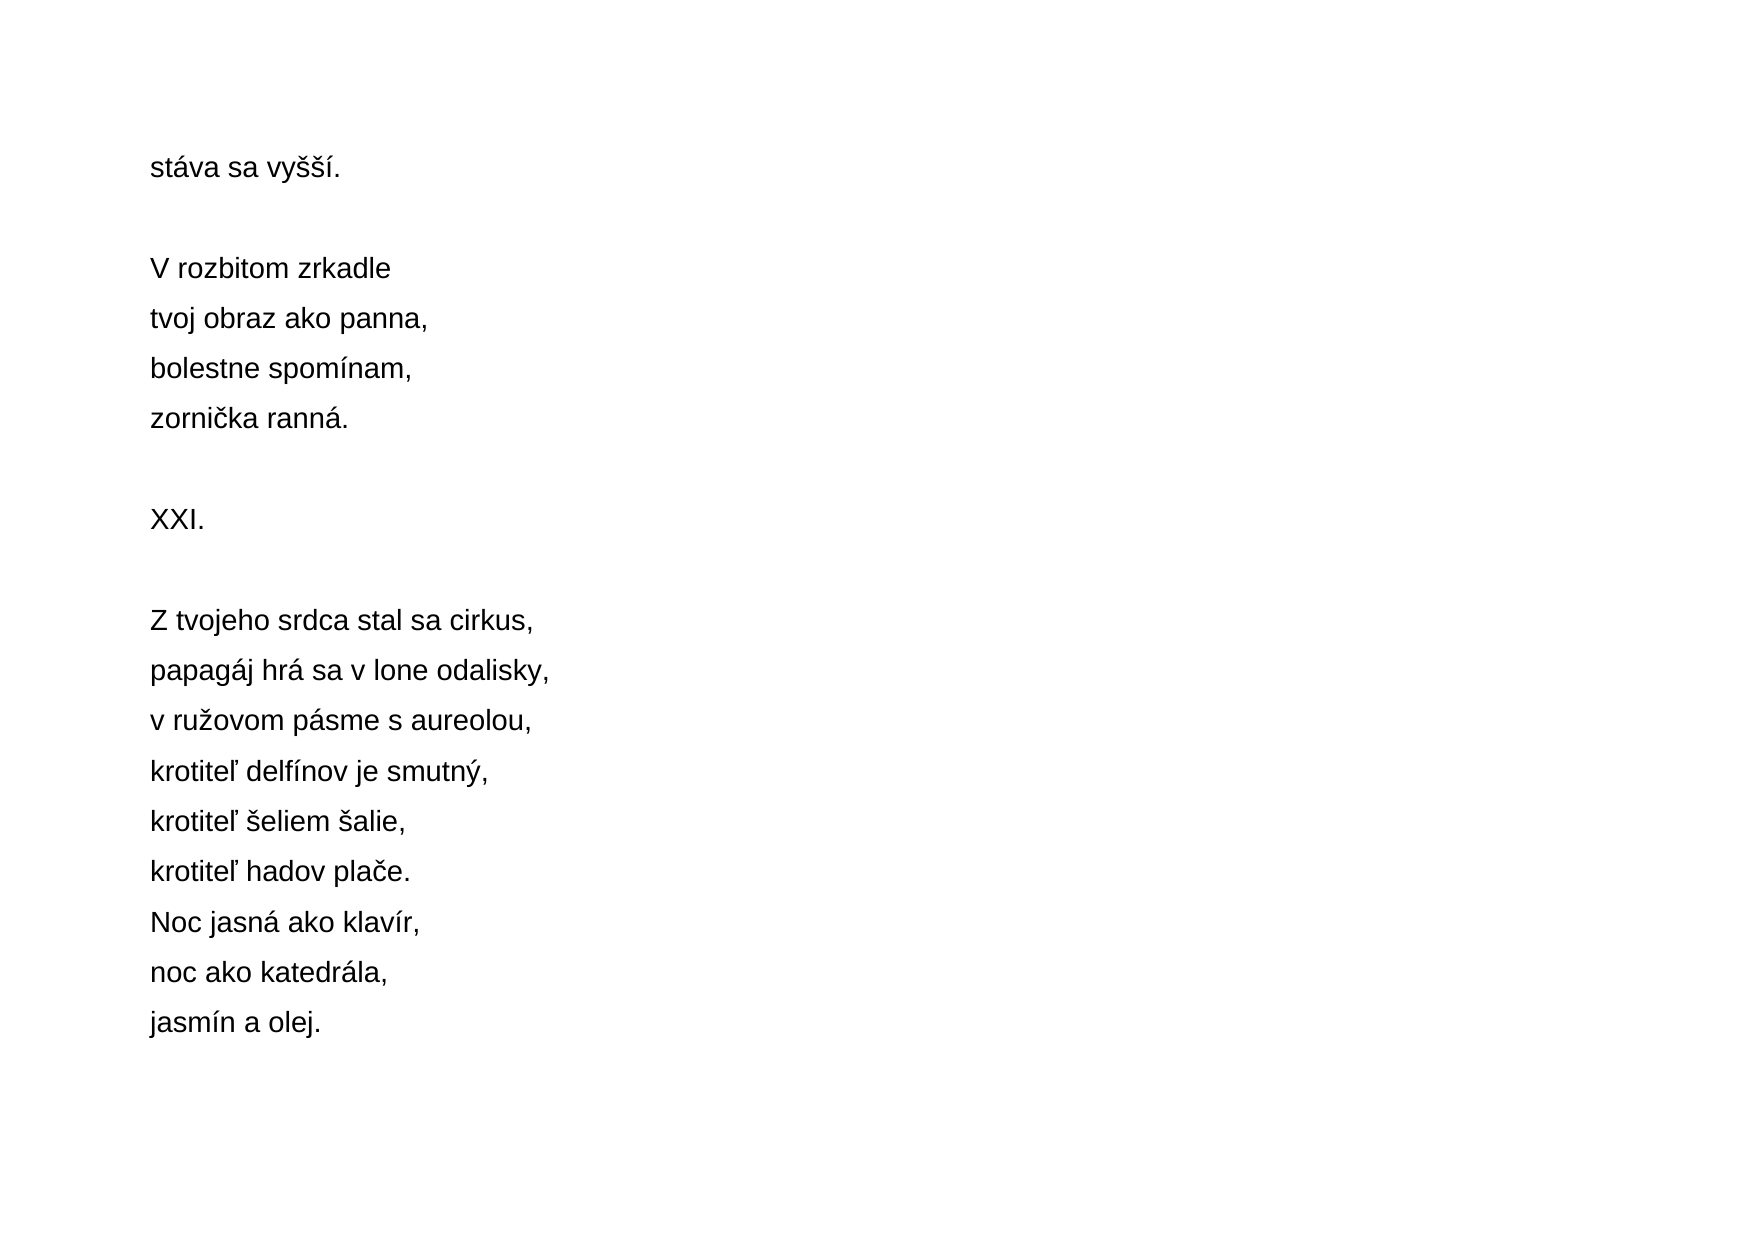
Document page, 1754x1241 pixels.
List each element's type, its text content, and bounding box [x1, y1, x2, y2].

text krotiteľ šeliem šalie, [150, 804, 1243, 838]
text Noc jasná ako klavír, [150, 905, 1243, 938]
text jasmín a olej. [150, 1005, 1243, 1039]
text XXI. [150, 502, 1243, 536]
text tvoj obraz ako panna, [150, 301, 1243, 334]
text krotiteľ hadov plače. [150, 854, 1243, 888]
text stáva sa vyšší. [150, 150, 1243, 183]
text papagáj hrá sa v lone odalisky, [150, 653, 1243, 687]
text zornička ranná. [150, 402, 1243, 435]
text noc ako katedrála, [150, 955, 1243, 988]
text bolestne spomínam, [150, 351, 1243, 385]
text v ružovom pásme s aureolou, [150, 703, 1243, 737]
text V rozbitom zrkadle [150, 251, 1243, 284]
text Z tvojeho srdca stal sa cirkus, [150, 603, 1243, 636]
text krotiteľ delfínov je smutný, [150, 754, 1243, 787]
